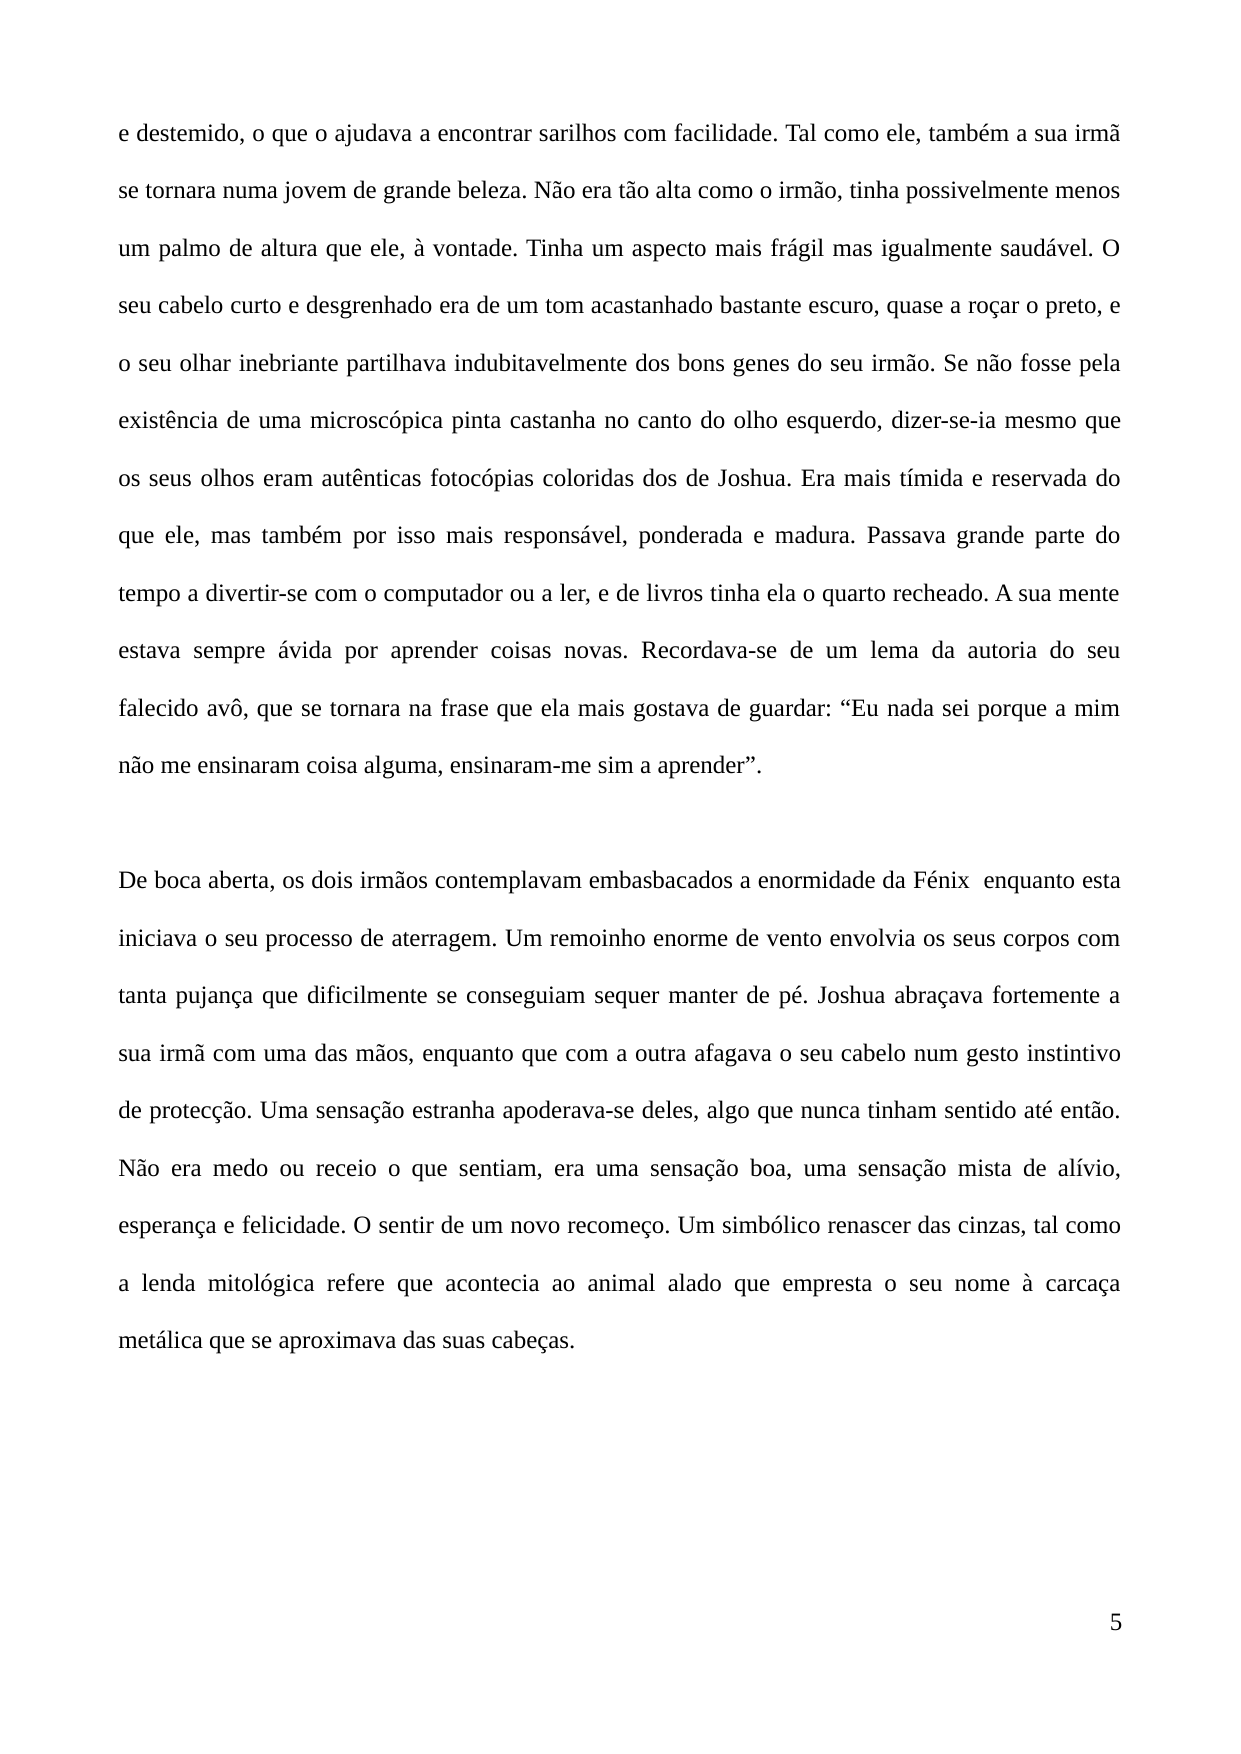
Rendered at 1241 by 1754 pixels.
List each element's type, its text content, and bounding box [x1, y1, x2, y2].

text e destemido, o que o ajudava a encontrar sarilhos com facilidade. Tal como ele, também a sua irmã se tornara numa jovem de grande beleza. Não era tão alta como o irmão, tinha possivelmente menos um palmo de altura que ele, à vontade. Tinha um aspecto mais frágil mas igualmente saudável. O seu cabelo curto e desgrenhado era de um tom acastanhado bastante escuro, quase a roçar o preto, e o seu olhar inebriante partilhava indubitavelmente dos bons genes do seu irmão. Se não fosse pela existência de uma microscópica pinta castanha no canto do olho esquerdo, dizer-se-ia mesmo que os seus olhos eram autênticas fotocópias coloridas dos de Joshua. Era mais tímida e reservada do que ele, mas também por isso mais responsável, ponderada e madura. Passava grande parte do tempo a divertir-se com o computador ou a ler, e de livros tinha ela o quarto recheado. A sua mente estava sempre ávida por aprender coisas novas. Recordava-se de um lema da autoria do seu falecido avô, que se tornara na frase que ela mais gostava de guardar: “Eu nada sei porque a mim não me ensinaram coisa alguma, ensinaram-me sim a aprender”. [118, 118, 1122, 779]
text De boca aberta, os dois irmãos contemplavam embasbacados a enormidade da Fénix enquanto esta iniciava o seu processo de aterragem. Um remoinho enorme de vento envolvia os seus corpos com tanta pujança que dificilmente se conseguiam sequer manter de pé. Joshua abraçava fortemente a sua irmã com uma das mãos, enquanto que com a outra afagava o seu cabelo num gesto instintivo de protecção. Uma sensação estranha apoderava-se deles, algo que nunca tinham sentido até então. Não era medo ou receio o que sentiam, era uma sensação boa, uma sensação mista de alívio, esperança e felicidade. O sentir de um novo recomeço. Um simbólico renascer das cinzas, tal como a lenda mitológica refere que acontecia ao animal alado que empresta o seu nome à carcaça metálica que se aproximava das suas cabeças. [118, 866, 1122, 1354]
